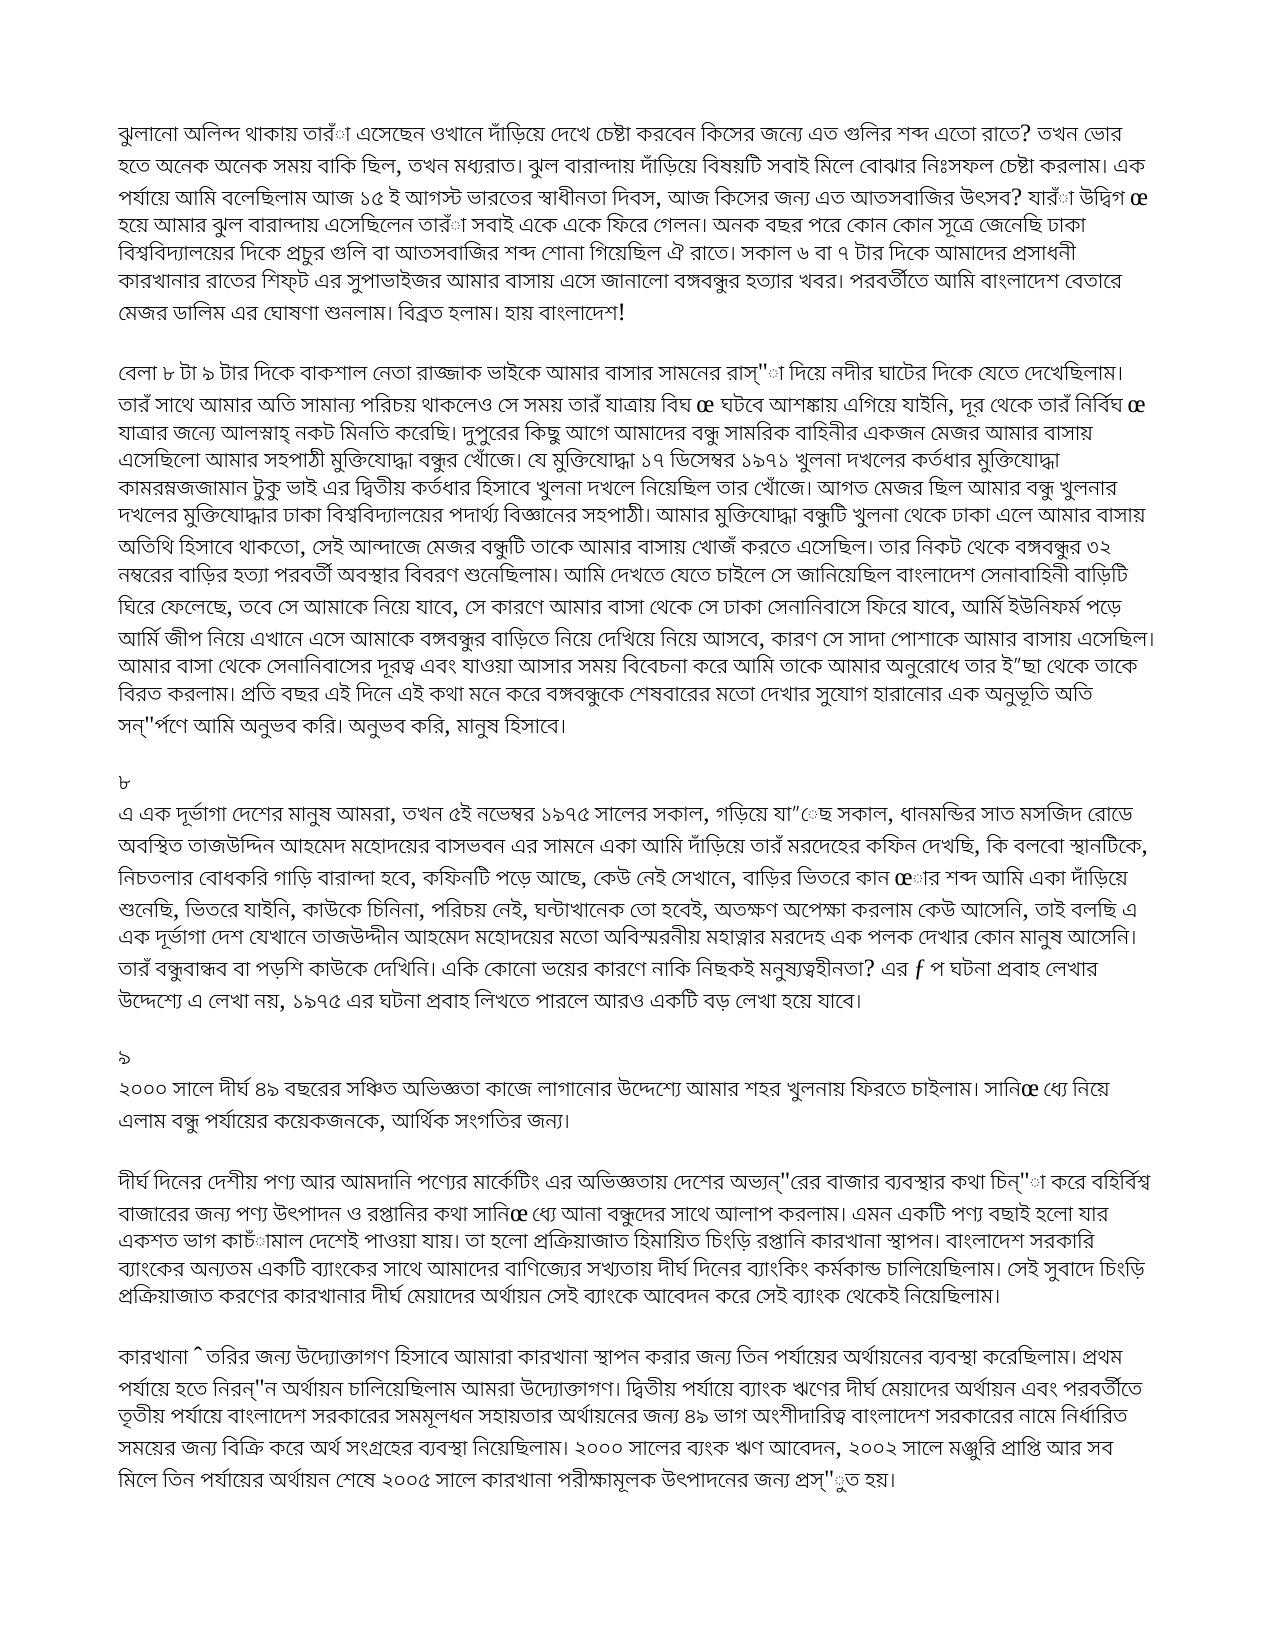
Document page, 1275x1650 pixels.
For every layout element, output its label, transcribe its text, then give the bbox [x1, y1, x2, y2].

text দীর্ঘ দিনের দেশীয় পণ্য আর আমদানি পণ্যের মার্কেটিং এর অভিজ্ঞতায় দেশের অভ্যন্"রের বাজার ব্যবস্থার কথা চিন্"া করে বহির্বিশ্ব বাজারের জন্য পণ্য উৎপাদন ও রপ্তানির কথা সানিœধ্যে আনা বন্ধুদের সাথে আলাপ করলাম। এমন একটি পণ্য বছাই হলো যার একশত ভাগ কাচঁামাল দেশেই পাওয়া যায়। তা হলো প্রক্রিয়াজাত হিমায়িত চিংড়ি রপ্তানি কারখানা স্থাপন। বাংলাদেশ সরকারি ব্যাংকের অন্যতম একটি ব্যাংকের সাথে আমাদের বাণিজ্যের সখ্যতায় দীর্ঘ দিনের ব্যাংকিং কর্মকান্ড চালিয়েছিলাম। সেই সুবাদে চিংড়ি প্রক্রিয়াজাত করণের কারখানার দীর্ঘ মেয়াদের অর্থায়ন সেই ব্যাংকে আবেদন করে সেই ব্যাংক থেকেই নিয়েছিলাম। [118, 1166, 1157, 1312]
text বেলা ৮ টা ৯ টার দিকে বাকশাল নেতা রাজ্জাক ভাইকে আমার বাসার সামনের রাস্"া দিয়ে নদীর ঘাটের দিকে যেতে দেখেছিলাম। তারঁ সাথে আমার অতি সামান্য পরিচয় থাকলেও সে সময় তারঁ যাত্রায় বিঘœ ঘটবে আশঙ্কায় এগিয়ে যাইনি, দূর থেকে তারঁ নির্বিঘœ যাত্রার জন্যে আলস্নাহ্‌ নকট মিনতি করেছি। দুপুরের কিছু আগে আমাদের বন্ধু সামরিক বাহিনীর একজন মেজর আমার বাসায় এসেছিলো আমার সহপাঠী মুক্তিযোদ্ধা বন্ধুর খোঁজে। যে মুক্তিযোদ্ধা ১৭ ডিসেম্বর ১৯৭১ খুলনা দখলের কর্তধার মুক্তিযোদ্ধা কামরম্নজজামান টুকু ভাই এর দ্বিতীয় কর্তধার হিসাবে খুলনা দখলে নিয়েছিল তার খোঁজে। আগত মেজর ছিল আমার বন্ধু খুলনার দখলের মুক্তিযোদ্ধার ঢাকা বিশ্ববিদ্যালয়ের পদার্থ্য বিজ্ঞানের সহপাঠী। আমার মুক্তিযোদ্ধা বন্ধুটি খুলনা থেকে ঢাকা এলে আমার বাসায় অতিথি হিসাবে থাকতো, সেই আন্দাজে মেজর বন্ধুটি তাকে আমার বাসায় খোজঁ করতে এসেছিল। তার নিকট থেকে বঙ্গবন্ধুর ৩২ নম্বরের বাড়ির হত্যা পরবর্তী অবস্থার বিবরণ শুনেছিলাম। আমি দেখতে যেতে চাইলে সে জানিয়েছিল বাংলাদেশ সেনাবাহিনী বাড়িটি ঘিরে ফেলেছে, তবে সে আমাকে নিয়ে যাবে, সে কারণে আমার বাসা থেকে সে ঢাকা সেনানিবাসে ফিরে যাবে, আর্মি ইউনিফর্ম পড়ে আর্মি জীপ নিয়ে এখানে এসে আমাকে বঙ্গবন্ধুর বাড়িতে নিয়ে দেখিয়ে নিয়ে আসবে, কারণ সে সাদা পোশাকে আমার বাসায় এসেছিল। আমার বাসা থেকে সেনানিবাসের দূরত্ব এবং যাওয়া আসার সময় বিবেচনা করে আমি তাকে আমার অনুরোধে তার ই”ছা থেকে তাকে বিরত করলাম। প্রতি বছর এই দিনে এই কথা মনে করে বঙ্গবন্ধুকে শেষবারের মতো দেখার সুযোগ হারানোর এক অনুভূতি অতি সন্"র্পণে আমি অনুভব করি। অনুভব করি, মানুষ হিসাবে। [118, 357, 1157, 742]
text ঝুলানো অলিন্দ থাকায় তারঁা এসেছেন ওখানে দাঁড়িয়ে দেখে চেষ্টা করবেন কিসের জন্যে এত গুলির শব্দ এতো রাতে? তখন ভোর হতে অনেক অনেক সময় বাকি ছিল, তখন মধ্যরাত। ঝুল বারান্দায় দাঁড়িয়ে বিষয়টি সবাই মিলে বোঝার নিঃসফল চেষ্টা করলাম। এক পর্যায়ে আমি বলেছিলাম আজ ১৫ ই আগস্ট ভারতের স্বাধীনতা দিবস, আজ কিসের জন্য এত আতসবাজির উৎসব? যারঁা উদ্বিগœ হয়ে আমার ঝুল বারান্দায় এসেছিলেন তারঁা সবাই একে একে ফিরে গেলন। অনক বছর পরে কোন কোন সূত্রে জেনেছি ঢাকা বিশ্ববিদ্যালয়ের দিকে প্রচুর গুলি বা আতসবাজির শব্দ শোনা গিয়েছিল ঐ রাতে। সকাল ৬ বা ৭ টার দিকে আমাদের প্রসাধনী কারখানার রাতের শিফ্‌ট এর সুপাভাইজর আমার বাসায় এসে জানালো বঙ্গবন্ধুর হত্যার খবর। পরবর্তীতে আমি বাংলাদেশ বেতারে মেজর ডালিম এর ঘোষণা শুনলাম। বিব্রত হলাম। হায় বাংলাদেশ! [118, 118, 1157, 328]
text কারখানা ˆতরির জন্য উদ্যোক্তাগণ হিসাবে আমারা কারখানা স্থাপন করার জন্য তিন পর্যায়ের অর্থায়নের ব্যবস্থা করেছিলাম। প্রথম পর্যায়ে হতে নিরন্"ন অর্থায়ন চালিয়েছিলাম আমরা উদ্যোক্তাগণ। দ্বিতীয় পর্যায়ে ব্যাংক ঋণের দীর্ঘ মেয়াদের অর্থায়ন এবং পরবর্তীতে তৃতীয় পর্যায়ে বাংলাদেশ সরকারের সমমূলধন সহায়তার অর্থায়নের জন্য ৪৯ ভাগ অংশীদারিত্ব বাংলাদেশ সরকারের নামে নির্ধারিত সময়ের জন্য বিক্রি করে অর্থ সংগ্রহের ব্যবস্থা নিয়েছিলাম। ২০০০ সালের ব্যংক ঋণ আবেদন, ২০০২ সালে মঞ্জুরি প্রাপ্তি আর সব মিলে তিন পর্যায়ের অর্থায়ন শেষে ২০০৫ সালে কারখানা পরীক্ষামূলক উৎপাদনের জন্য প্রস্"ুত হয়। [118, 1341, 1157, 1496]
text ৯ [118, 1046, 1157, 1073]
text ৮ [118, 770, 1157, 798]
text এ এক দূর্ভাগা দেশের মানুষ আমরা, তখন ৫ই নভেম্বর ১৯৭৫ সালের সকাল, গড়িয়ে যা”েছ সকাল, ধানমন্ডির সাত মসজিদ রোডে অবস্থিত তাজউদ্দিন আহমেদ মহোদয়ের বাসভবন এর সামনে একা আমি দাঁড়িয়ে তারঁ মরদেহের কফিন দেখছি, কি বলবো স্থানটিকে, নিচতলার বোধকরি গাড়ি বারান্দা হবে, কফিনটি পড়ে আছে, কেউ নেই সেখানে, বাড়ির ভিতরে কানœার শব্দ আমি একা দাঁড়িয়ে শুনেছি, ভিতরে যাইনি, কাউকে চিনিনা, পরিচয় নেই, ঘন্টাখানেক তো হবেই, অতক্ষণ অপেক্ষা করলাম কেউ আসেনি, তাই বলছি এ এক দূর্ভাগা দেশ যেখানে তাজউদ্দীন আহমেদ মহোদয়ের মতো অবিস্মরনীয় মহাত্নার মরদেহ এক পলক দেখার কোন মানুষ আসেনি। তারঁ বন্ধুবান্ধব বা পড়শি কাউকে দেখিনি। একি কোনো ভয়ের কারণে নাকি নিছকই মনুষ্যত্বহীনতা? এরƒপ ঘটনা প্রবাহ লেখার উদ্দেশ্যে এ লেখা নয়, ১৯৭৫ এর ঘটনা প্রবাহ লিখতে পারলে আরও একটি বড় লেখা হয়ে যাবে। [118, 798, 1157, 1017]
text ২০০০ সালে দীর্ঘ ৪৯ বছরের সঞ্চিত অভিজ্ঞতা কাজে লাগানোর উদ্দেশ্যে আমার শহর খুলনায় ফিরতে চাইলাম। সানিœধ্যে নিয়ে এলাম বন্ধু পর্যায়ের কয়েকজনকে, আর্থিক সংগতির জন্য। [118, 1073, 1157, 1137]
